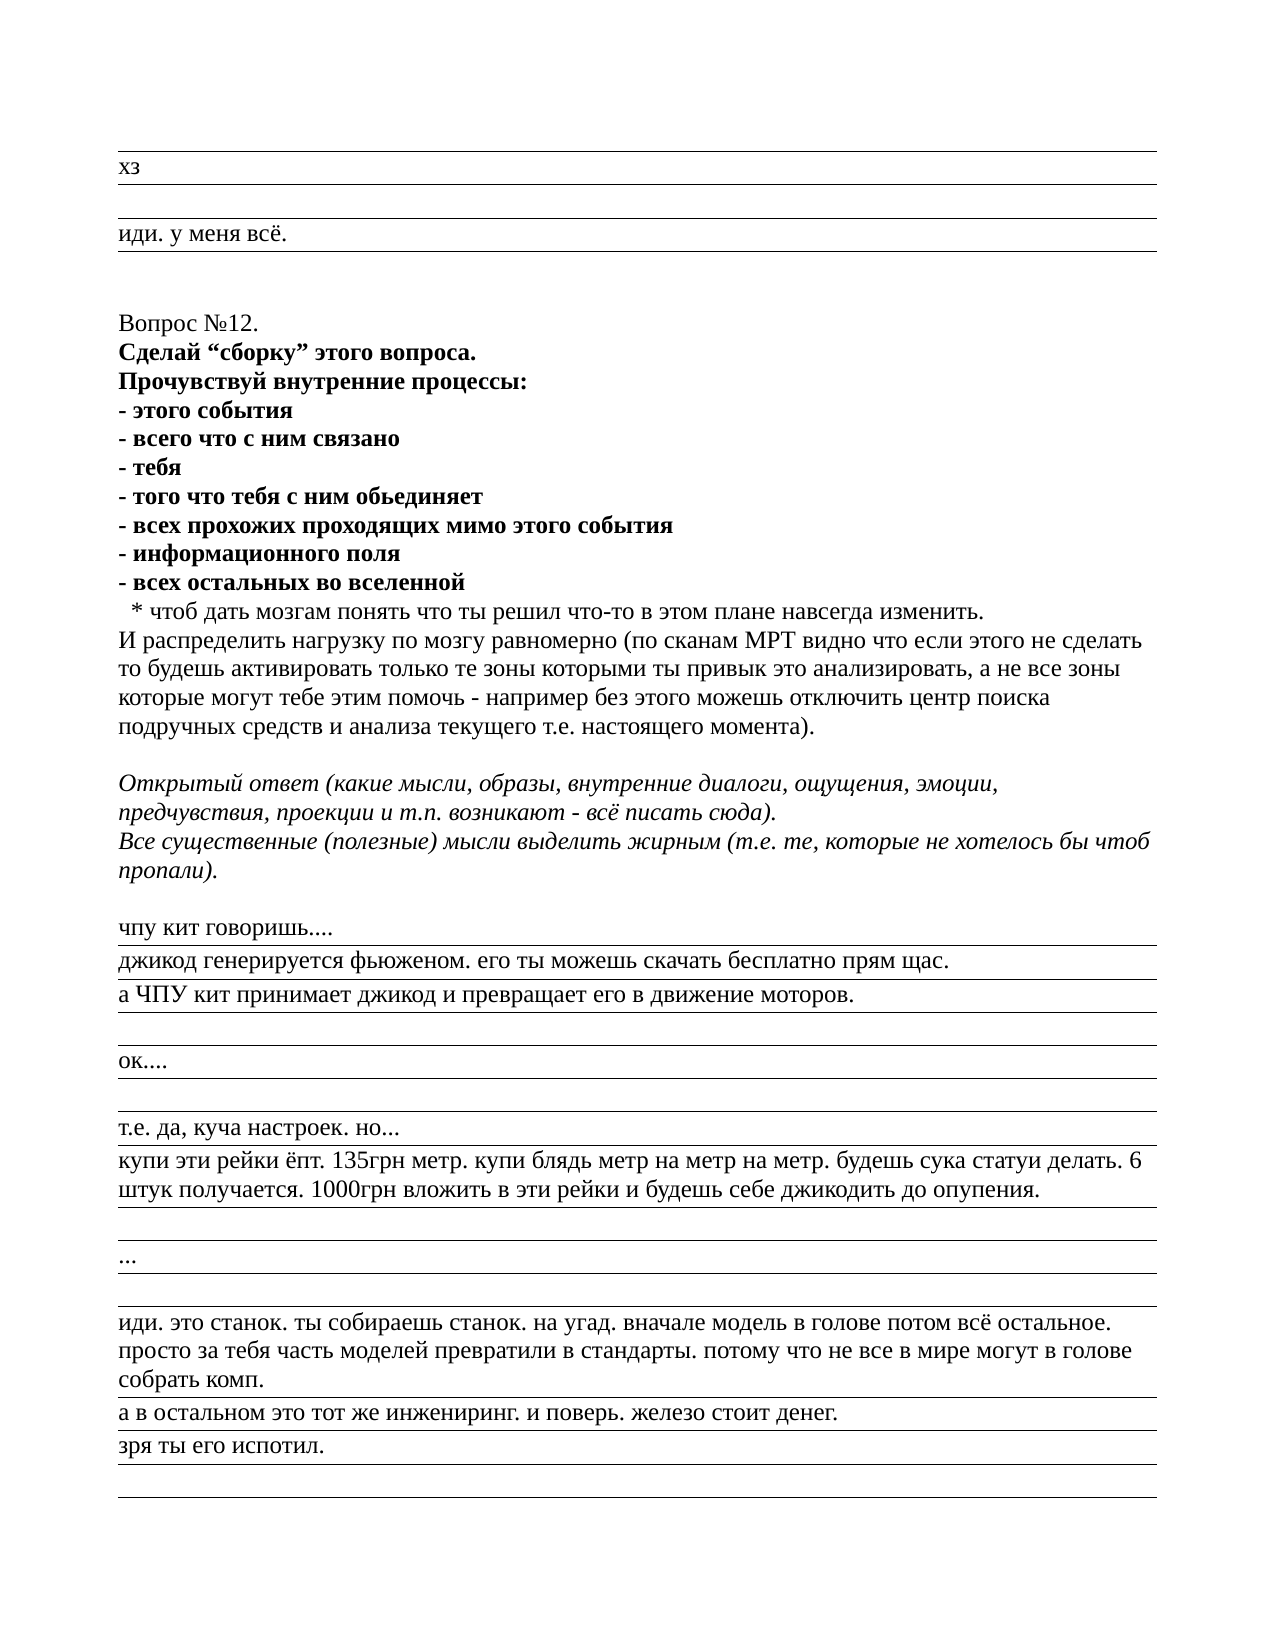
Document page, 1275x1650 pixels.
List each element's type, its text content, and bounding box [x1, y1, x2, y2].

text чпу кит говоришь.... [118, 912, 1157, 945]
text Все существенные (полезные) мысли выделить жирным (т.е. те, которые не хотелось бы чтоб пропали). [118, 826, 1157, 883]
text иди. у меня всё. [118, 219, 1157, 251]
text - всех остальных во вселенной [118, 567, 1157, 596]
text джикод генерируется фьюженом. его ты можешь скачать бесплатно прям щас. [118, 946, 1157, 979]
text Вопрос №12. [118, 308, 1157, 337]
text - всех прохожих проходящих мимо этого события [118, 510, 1157, 538]
text - информационного поля [118, 538, 1157, 567]
text - того что тебя с ним обьединяет [118, 481, 1157, 510]
text а ЧПУ кит принимает джикод и превращает его в движение моторов. [118, 980, 1157, 1012]
text - тебя [118, 452, 1157, 481]
text Открытый ответ (какие мысли, образы, внутренние диалоги, ощущения, эмоции, предчувствия, проекции и т.п. возникают - всё писать сюда). [118, 768, 1157, 826]
text - всего что с ним связано [118, 423, 1157, 452]
text ок.... [118, 1046, 1157, 1078]
text - этого события [118, 395, 1157, 423]
text * чтоб дать мозгам понять что ты решил что-то в этом плане навсегда изменить. [118, 596, 1157, 625]
text иди. это станок. ты собираешь станок. на угад. вначале модель в голове потом всё остальное. просто за тебя часть моделей превратили в стандарты. потому что не все в мире могут в голове собрать комп. [118, 1307, 1157, 1397]
text зря ты его испотил. [118, 1431, 1157, 1464]
text ... [118, 1241, 1157, 1273]
text а в остальном это тот же инжениринг. и поверь. железо стоит денег. [118, 1398, 1157, 1430]
text хз [118, 152, 1157, 184]
text Сделай “сборку” этого вопроса. [118, 337, 1157, 366]
text т.е. да, куча настроек. но... [118, 1112, 1157, 1145]
text купи эти рейки ёпт. 135грн метр. купи блядь метр на метр на метр. будешь сука статуи делать. 6 штук получается. 1000грн вложить в эти рейки и будешь себе джикодить до опупения. [118, 1146, 1157, 1207]
text И распределить нагрузку по мозгу равномерно (по сканам МРТ видно что если этого не сделать то будешь активировать только те зоны которыми ты привык это анализировать, а не все зоны которые могут тебе этим помочь - например без этого можешь отключить центр поиска подручных средств и анализа текущего т.е. настоящего момента). [118, 625, 1157, 740]
text Прочувствуй внутренние процессы: [118, 366, 1157, 395]
